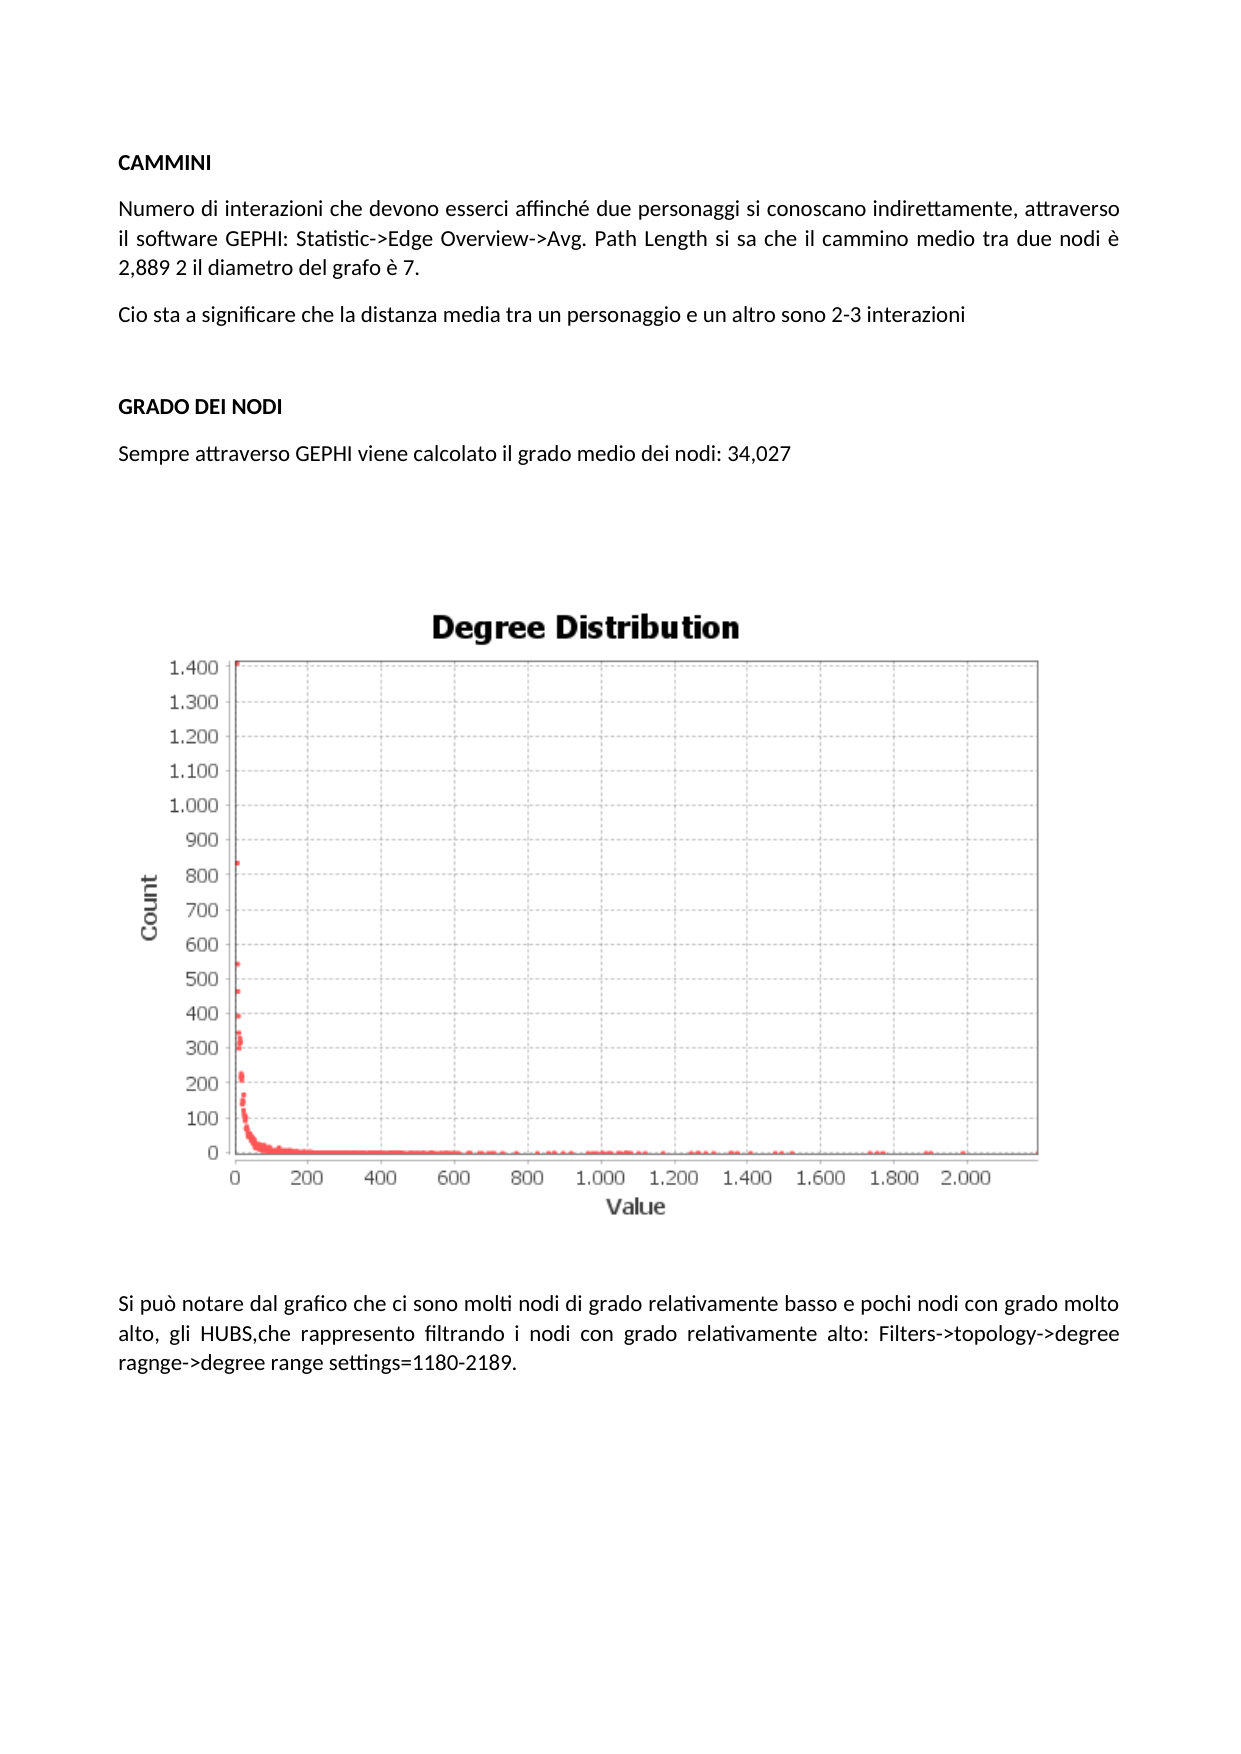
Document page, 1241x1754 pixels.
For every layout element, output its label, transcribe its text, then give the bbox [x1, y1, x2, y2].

text GRADO DEI NODI [118, 392, 1122, 420]
text Sempre attraverso GEPHI viene calcolato il grado medio dei nodi: 34,027 [118, 439, 1122, 467]
text Cio sta a significare che la distanza media tra un personaggio e un altro sono 2-3 interazioni [118, 300, 1122, 328]
text Si può notare dal grafico che ci sono molti nodi di grado relativamente basso e pochi nodi con grado molto alto, gli HUBS,che rappresento filtrando i nodi con grado relativamente alto: Filters->topology->degree ragnge->degree range settings=1180-2189. [118, 1289, 1122, 1376]
text CAMMINI [118, 148, 1122, 176]
text Numero di interazioni che devono esserci affinché due personaggi si conoscano indirettamente, attraverso il software GEPHI: Statistic->Edge Overview->Avg. Path Length si sa che il cammino medio tra due nodi è 2,889 2 il diametro del grafo è 7. [118, 194, 1122, 281]
